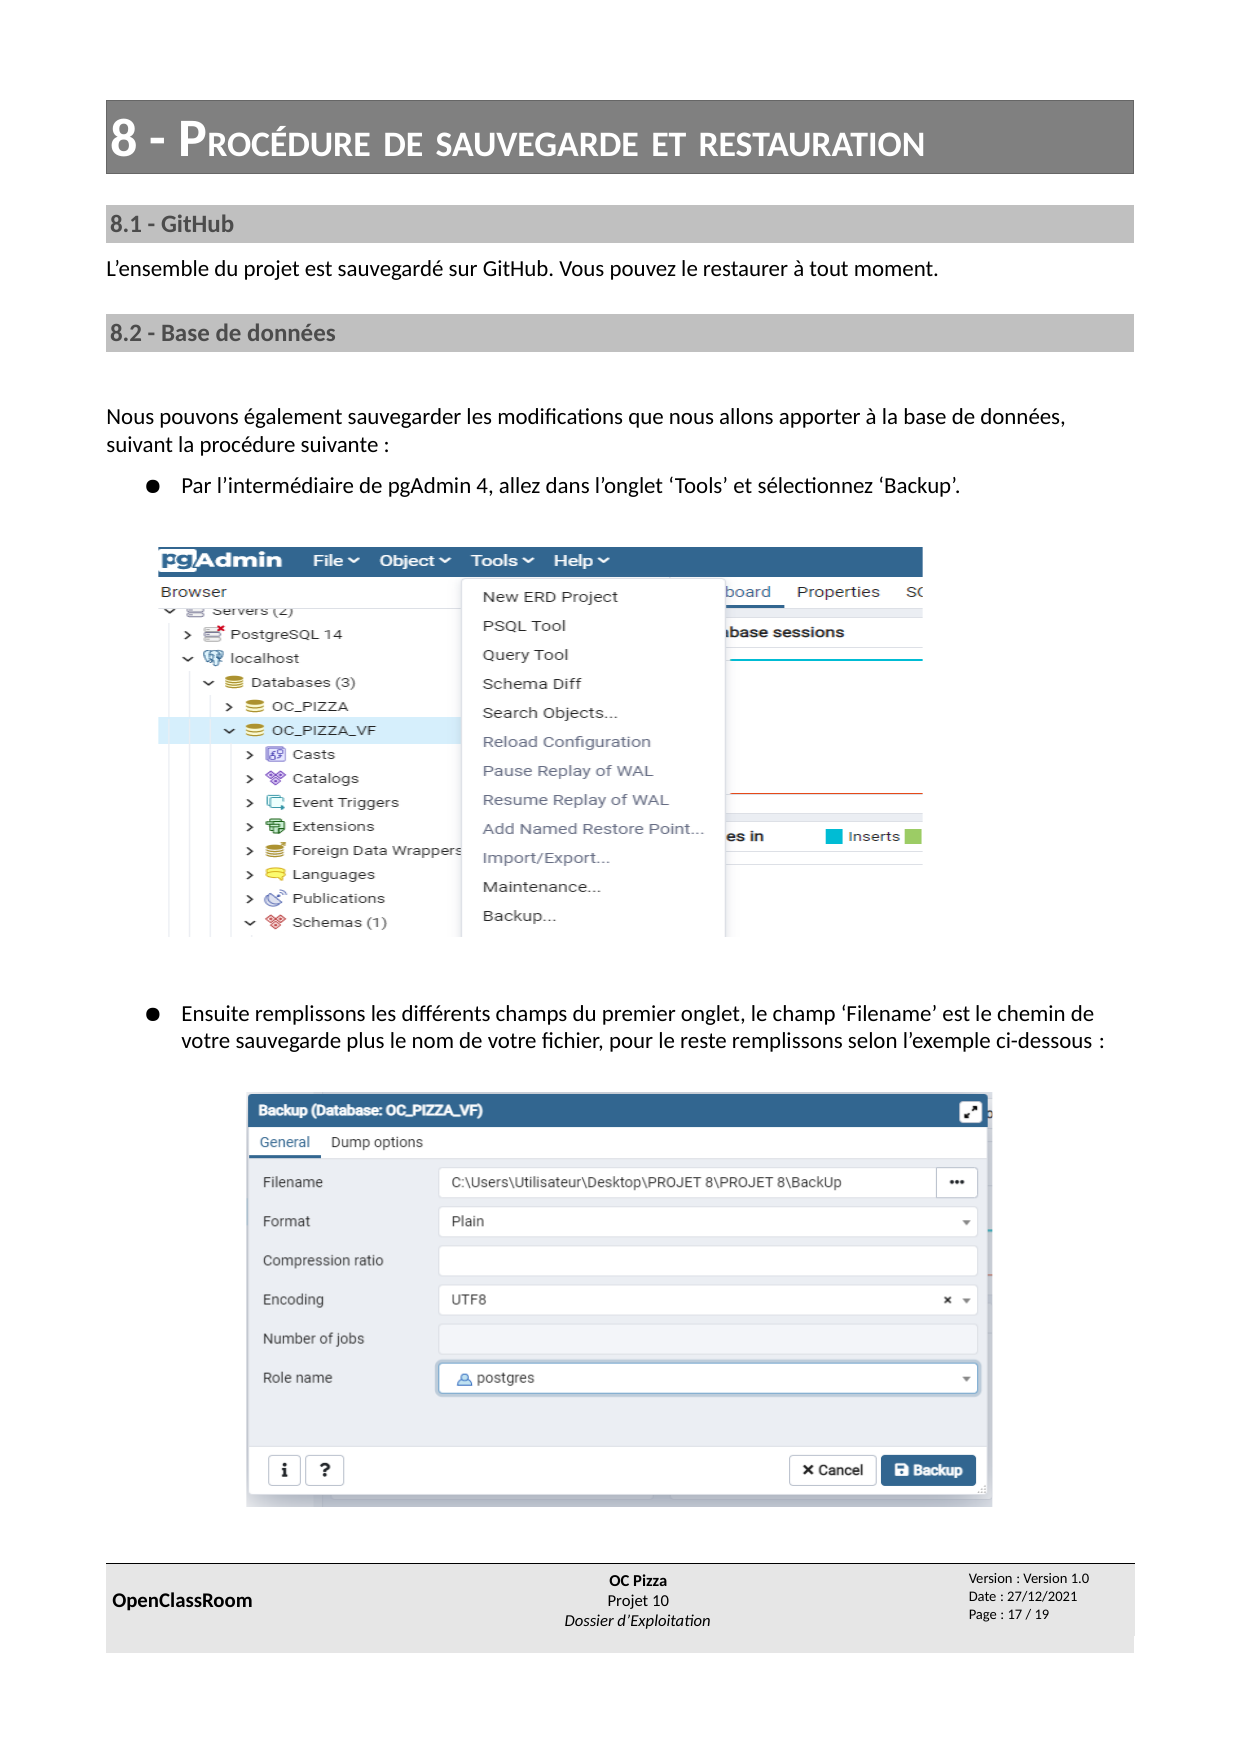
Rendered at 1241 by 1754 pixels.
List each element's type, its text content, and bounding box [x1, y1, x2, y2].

subtitle Base de données [107, 315, 1133, 351]
list Par l’intermédiaire de pgAdmin 4, allez dans l’onglet ‘Tools’ et sélectionnez ‘Backup’. [144, 471, 1134, 499]
picture [158, 547, 923, 937]
picture [246, 1092, 993, 1507]
text Nous pouvons également sauvegarder les modifications que nous allons apporter à la base de données, suivant la procédure suivante : [106, 402, 1134, 458]
text L’ensemble du projet est sauvegardé sur GitHub. Vous pouvez le restaurer à tout moment. [106, 254, 1134, 282]
subtitle Procédure de sauvegarde et restauration [107, 101, 1133, 173]
subtitle GitHub [107, 206, 1133, 242]
list Ensuite remplissons les différents champs du premier onglet, le champ ‘Filename’ est le chemin de votre sauvegarde plus le nom de votre fichier, pour le reste remplissons selon l’exemple ci-dessous : [144, 999, 1134, 1055]
